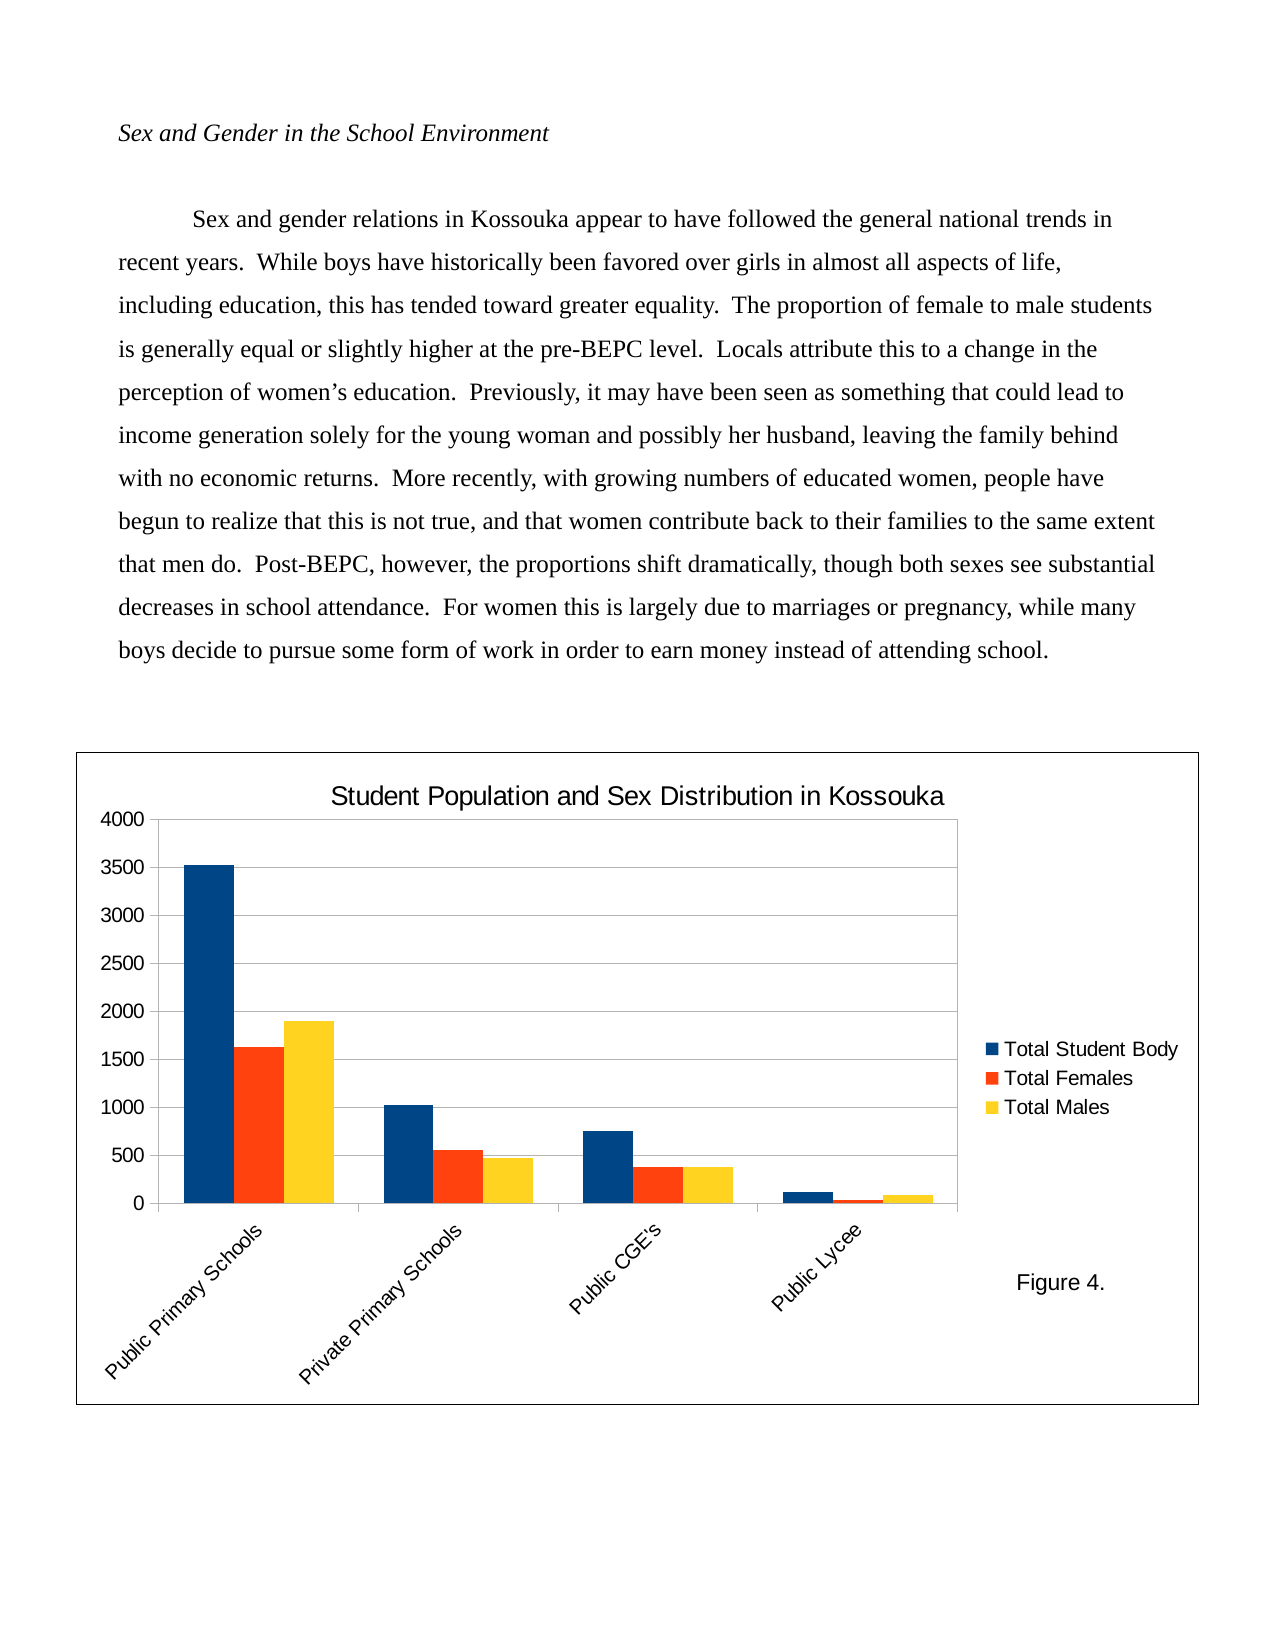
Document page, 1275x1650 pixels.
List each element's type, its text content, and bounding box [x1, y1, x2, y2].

text Sex and Gender in the School Environment [118, 118, 1157, 147]
text Sex and gender relations in Kossouka appear to have followed the general national trends in recent years. While boys have historically been favored over girls in almost all aspects of life, including education, this has tended toward greater equality. The proportion of female to male students is generally equal or slightly higher at the pre-BEPC level. Locals attribute this to a change in the perception of women’s education. Previously, it may have been seen as something that could lead to income generation solely for the young woman and possibly her husband, leaving the family behind with no economic returns. More recently, with growing numbers of educated women, people have begun to realize that this is not true, and that women contribute back to their families to the same extent that men do. Post-BEPC, however, the proportions shift dramatically, though both sexes see substantial decreases in school attendance. For women this is largely due to marriages or pregnancy, while many boys decide to pursue some form of work in order to earn money instead of attending school. [118, 204, 1157, 664]
